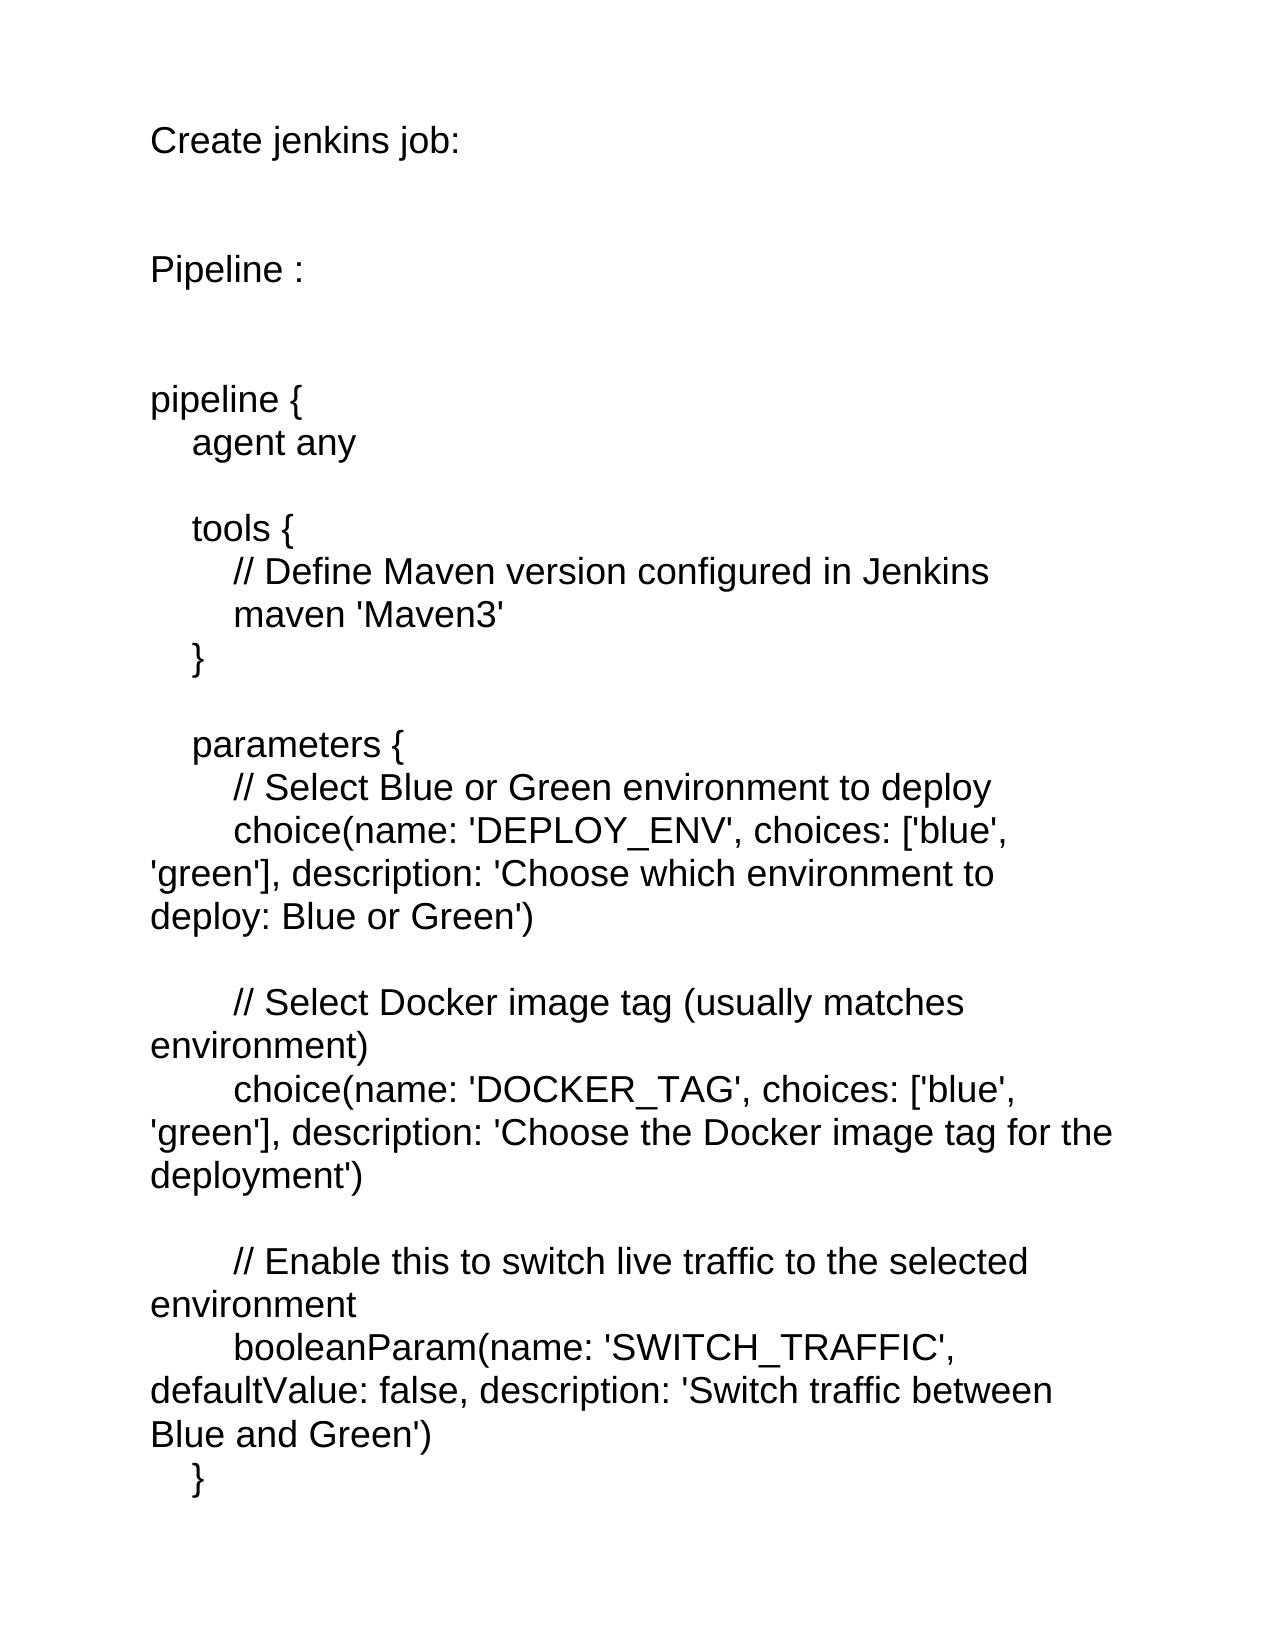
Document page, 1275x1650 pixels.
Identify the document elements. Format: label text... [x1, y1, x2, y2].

text maven 'Maven3' [150, 592, 1125, 636]
text // Define Maven version configured in Jenkins [150, 549, 1125, 592]
text // Select Docker image tag (usually matches environment) [150, 981, 1125, 1067]
text choice(name: 'DOCKER_TAG', choices: ['blue', 'green'], description: 'Choose the Docker image tag for the deployment') [150, 1067, 1125, 1196]
text choice(name: 'DEPLOY_ENV', choices: ['blue', 'green'], description: 'Choose which environment to deploy: Blue or Green') [150, 808, 1125, 937]
text agent any [150, 420, 1125, 463]
text } [150, 1455, 1125, 1498]
text booleanParam(name: 'SWITCH_TRAFFIC', defaultValue: false, description: 'Switch traffic between Blue and Green') [150, 1326, 1125, 1455]
text parameters { [150, 722, 1125, 765]
text Create jenkins job: [150, 118, 1125, 161]
text // Select Blue or Green environment to deploy [150, 765, 1125, 808]
text } [150, 636, 1125, 679]
text pipeline { [150, 377, 1125, 420]
text Pipeline : [150, 247, 1125, 291]
text tools { [150, 506, 1125, 549]
text // Enable this to switch live traffic to the selected environment [150, 1239, 1125, 1326]
